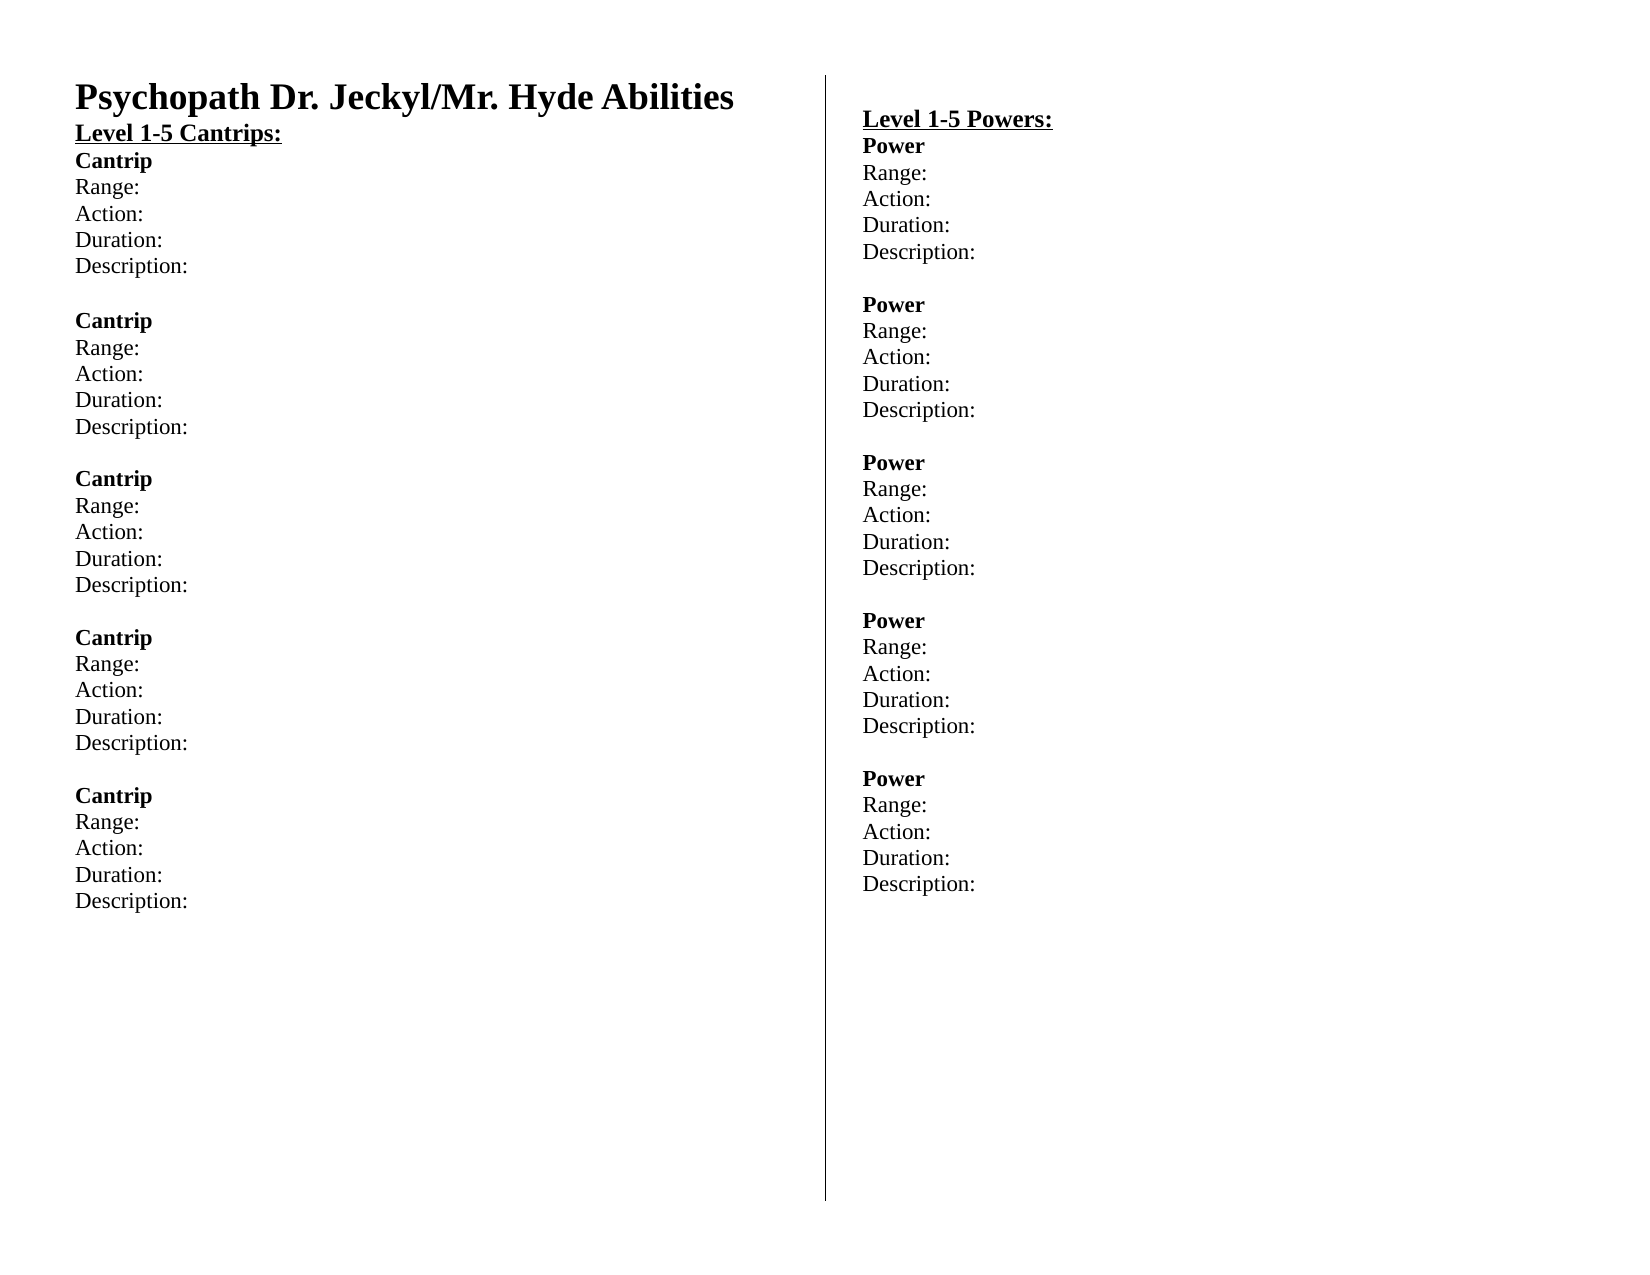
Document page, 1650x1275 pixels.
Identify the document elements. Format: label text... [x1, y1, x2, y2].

text Cantrip [75, 624, 787, 650]
text Duration: [75, 544, 787, 571]
text Cantrip [75, 782, 787, 808]
text Range: [862, 791, 1575, 818]
text Description: [862, 554, 1575, 581]
text Power [862, 607, 1575, 633]
text Description: [862, 712, 1575, 739]
text Power [862, 449, 1575, 475]
text Cantrip [75, 466, 787, 492]
text Duration: [75, 386, 787, 413]
text Level 1-5 Powers: [862, 104, 1575, 132]
text Range: [75, 173, 787, 199]
text Action: [75, 360, 787, 386]
text Duration: [75, 226, 787, 252]
text Action: [862, 818, 1575, 844]
text Range: [75, 334, 787, 360]
text Action: [75, 676, 787, 703]
text Description: [75, 252, 787, 279]
text Description: [862, 396, 1575, 422]
text Duration: [862, 370, 1575, 396]
text Range: [75, 808, 787, 834]
text Range: [75, 492, 787, 518]
text Psychopath Dr. Jeckyl/Mr. Hyde Abilities [75, 75, 787, 118]
text Duration: [862, 528, 1575, 554]
text Range: [862, 159, 1575, 185]
text Action: [75, 834, 787, 861]
text Range: [862, 633, 1575, 659]
text Action: [862, 185, 1575, 212]
text Power [862, 291, 1575, 317]
text Duration: [75, 703, 787, 729]
text Power [862, 132, 1575, 159]
text Action: [862, 659, 1575, 686]
text Duration: [862, 212, 1575, 238]
text Duration: [75, 861, 787, 887]
text Cantrip [75, 147, 787, 173]
text Action: [75, 518, 787, 544]
text Duration: [862, 844, 1575, 870]
text Range: [75, 650, 787, 676]
text Description: [75, 729, 787, 755]
text Range: [862, 317, 1575, 343]
text Description: [75, 887, 787, 913]
text Level 1-5 Cantrips: [75, 118, 787, 147]
text Description: [75, 413, 787, 439]
text Cantrip [75, 307, 787, 334]
text Description: [862, 238, 1575, 264]
text Description: [75, 571, 787, 597]
text Action: [75, 199, 787, 226]
text Action: [862, 343, 1575, 370]
text Description: [862, 870, 1575, 897]
text Action: [862, 501, 1575, 528]
text Range: [862, 475, 1575, 501]
text Power [862, 765, 1575, 791]
text Duration: [862, 686, 1575, 712]
